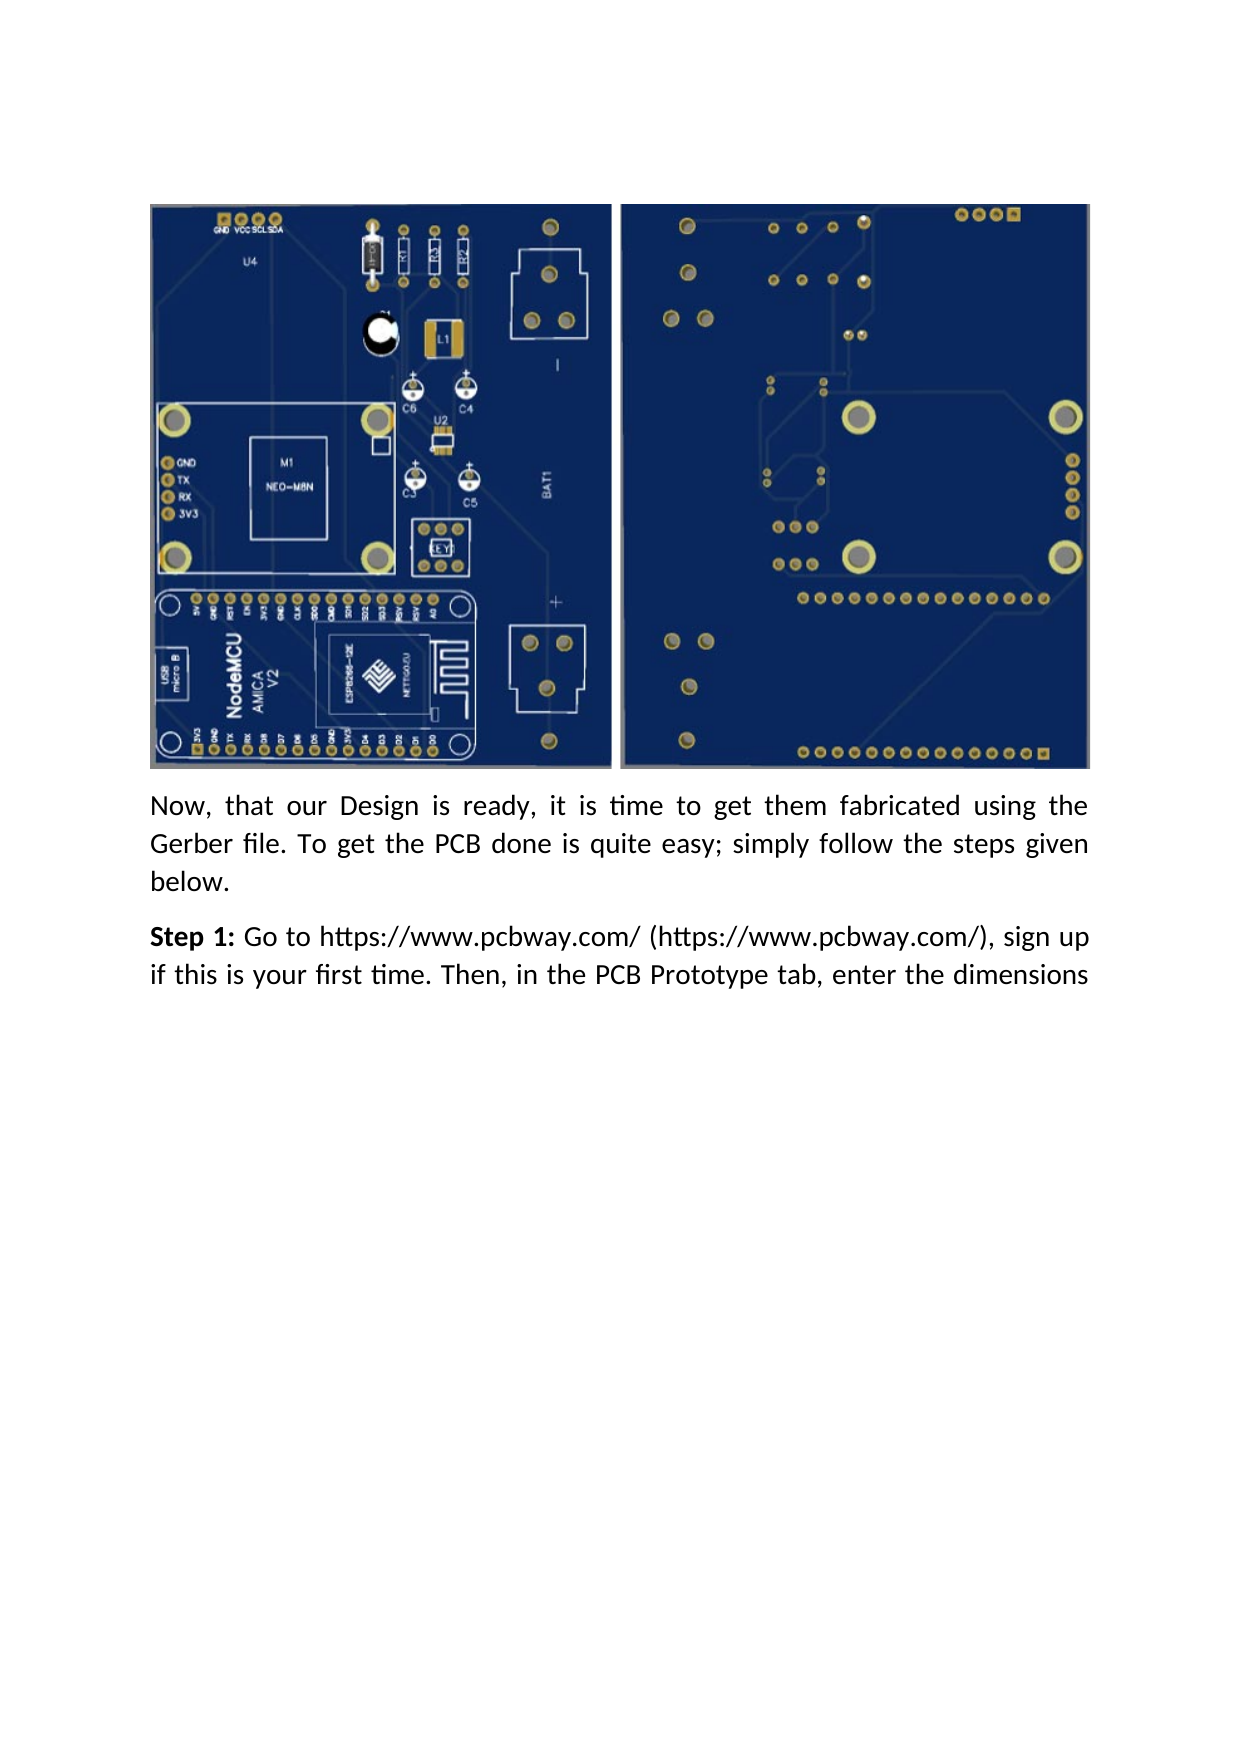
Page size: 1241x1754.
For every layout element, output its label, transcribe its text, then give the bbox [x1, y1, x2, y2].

text Step 1: Go to https://www.pcbway.com/ (https://www.pcbway.com/), sign up if this is your first time. Then, in the PCB Prototype tab, enter the dimensions [150, 918, 1090, 992]
text Now, that our Design is ready, it is time to get them fabricated using the Gerber file. To get the PCB done is quite easy; simply follow the steps given below. [150, 787, 1090, 899]
